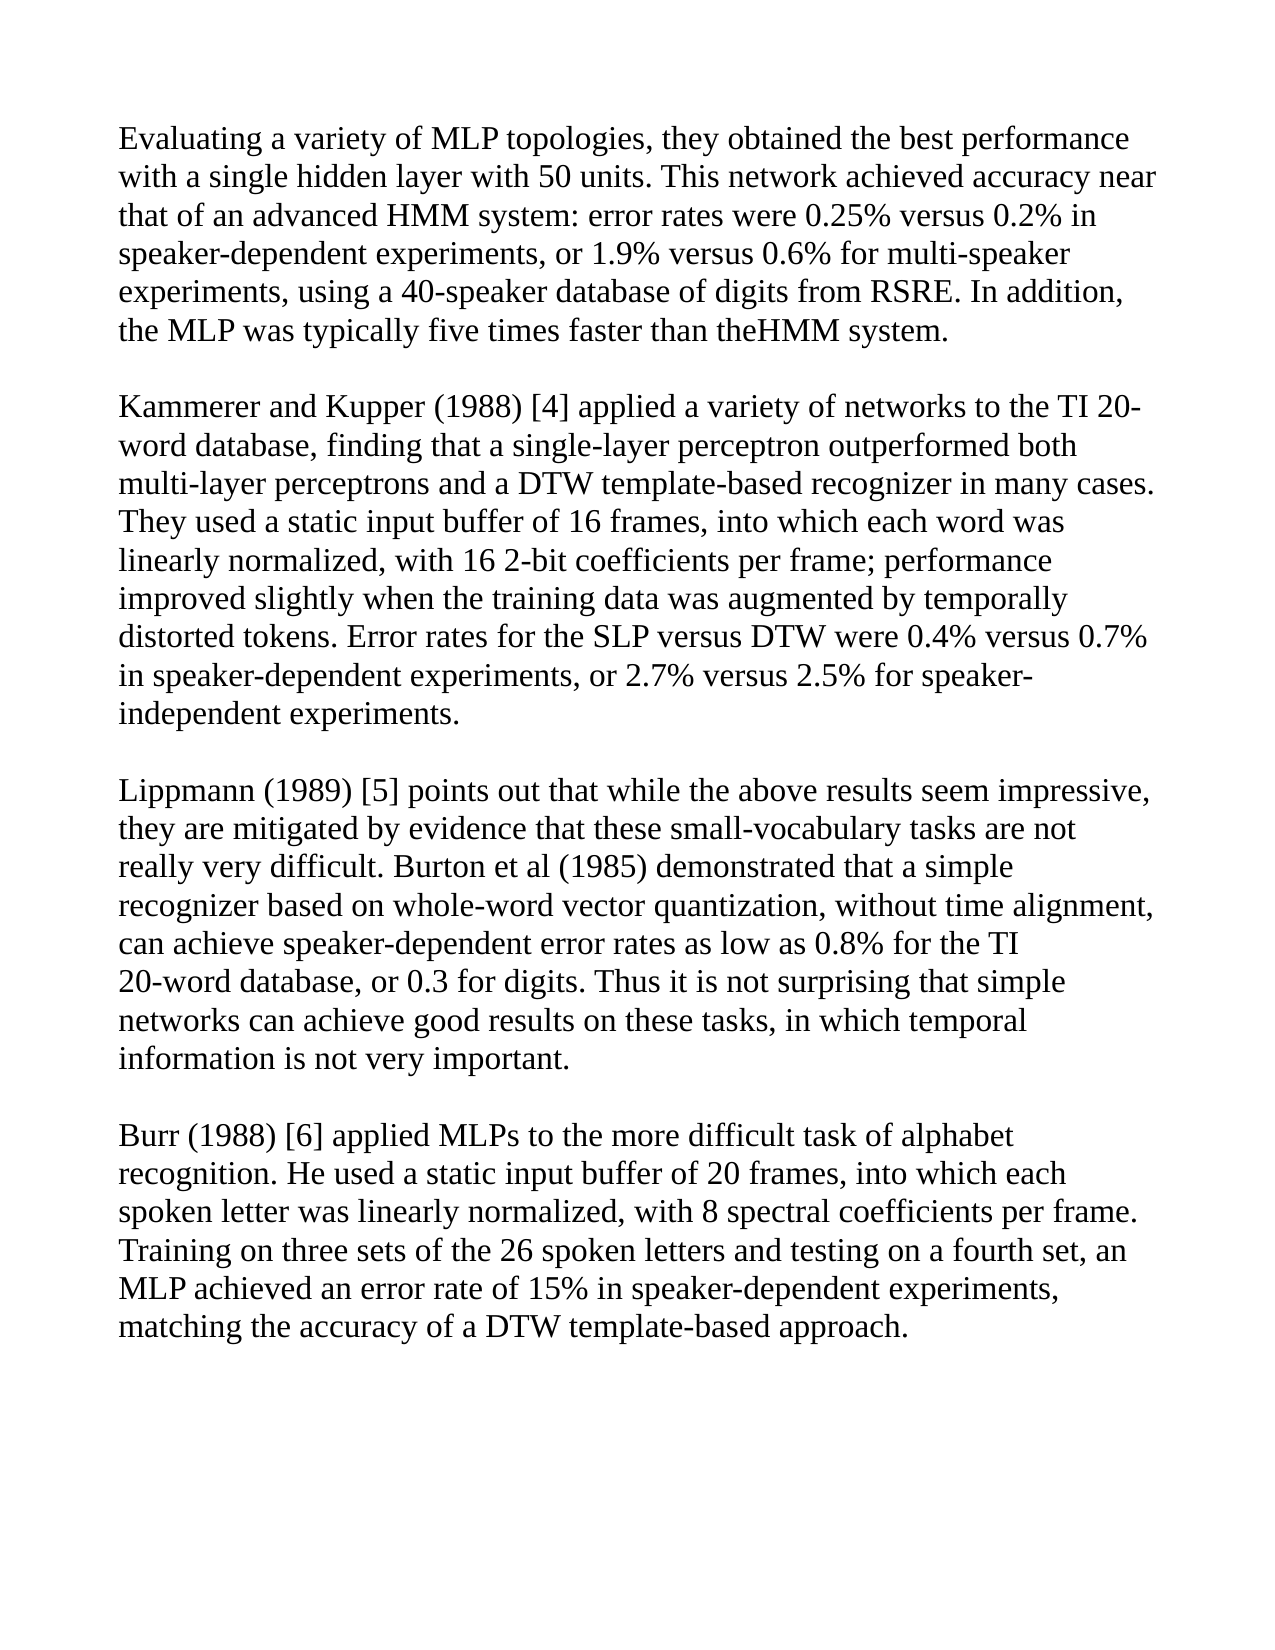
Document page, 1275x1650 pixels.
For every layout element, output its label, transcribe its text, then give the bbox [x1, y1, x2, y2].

text 20-word database, or 0.3 for digits. Thus it is not surprising that simple networks can achieve good results on these tasks, in which temporal information is not very important. [118, 961, 1157, 1076]
text improved slightly when the training data was augmented by temporally distorted tokens. Error rates for the SLP versus DTW were 0.4% versus 0.7% in speaker-dependent experiments, or 2.7% versus 2.5% for speaker-independent experiments. [118, 578, 1157, 731]
text Lippmann (1989) [5] points out that while the above results seem impressive, they are mitigated by evidence that these small-vocabulary tasks are not really very difficult. Burton et al (1985) demonstrated that a simple recognizer based on whole-word vector quantization, without time alignment, can achieve speaker-dependent error rates as low as 0.8% for the TI [118, 770, 1157, 961]
text Burr (1988) [6] applied MLPs to the more difficult task of alphabet recognition. He used a static input buffer of 20 frames, into which each spoken letter was linearly normalized, with 8 spectral coefficients per frame. Training on three sets of the 26 spoken letters and testing on a fourth set, an MLP achieved an error rate of 15% in speaker-dependent experiments, matching the accuracy of a DTW template-based approach. [118, 1115, 1157, 1345]
text with a single hidden layer with 50 units. This network achieved accuracy near [118, 156, 1157, 195]
text Evaluating a variety of MLP topologies, they obtained the best performance [118, 118, 1157, 156]
text that of an advanced HMM system: error rates were 0.25% versus 0.2% in speaker-dependent experiments, or 1.9% versus 0.6% for multi-speaker experiments, using a 40-speaker database of digits from RSRE. In addition, the MLP was typically five times faster than theHMM system. [118, 195, 1157, 348]
text Kammerer and Kupper (1988) [4] applied a variety of networks to the TI 20-word database, finding that a single-layer perceptron outperformed both multi-layer perceptrons and a DTW template-based recognizer in many cases. They used a static input buffer of 16 frames, into which each word was linearly normalized, with 16 2-bit coefficients per frame; performance [118, 386, 1157, 578]
